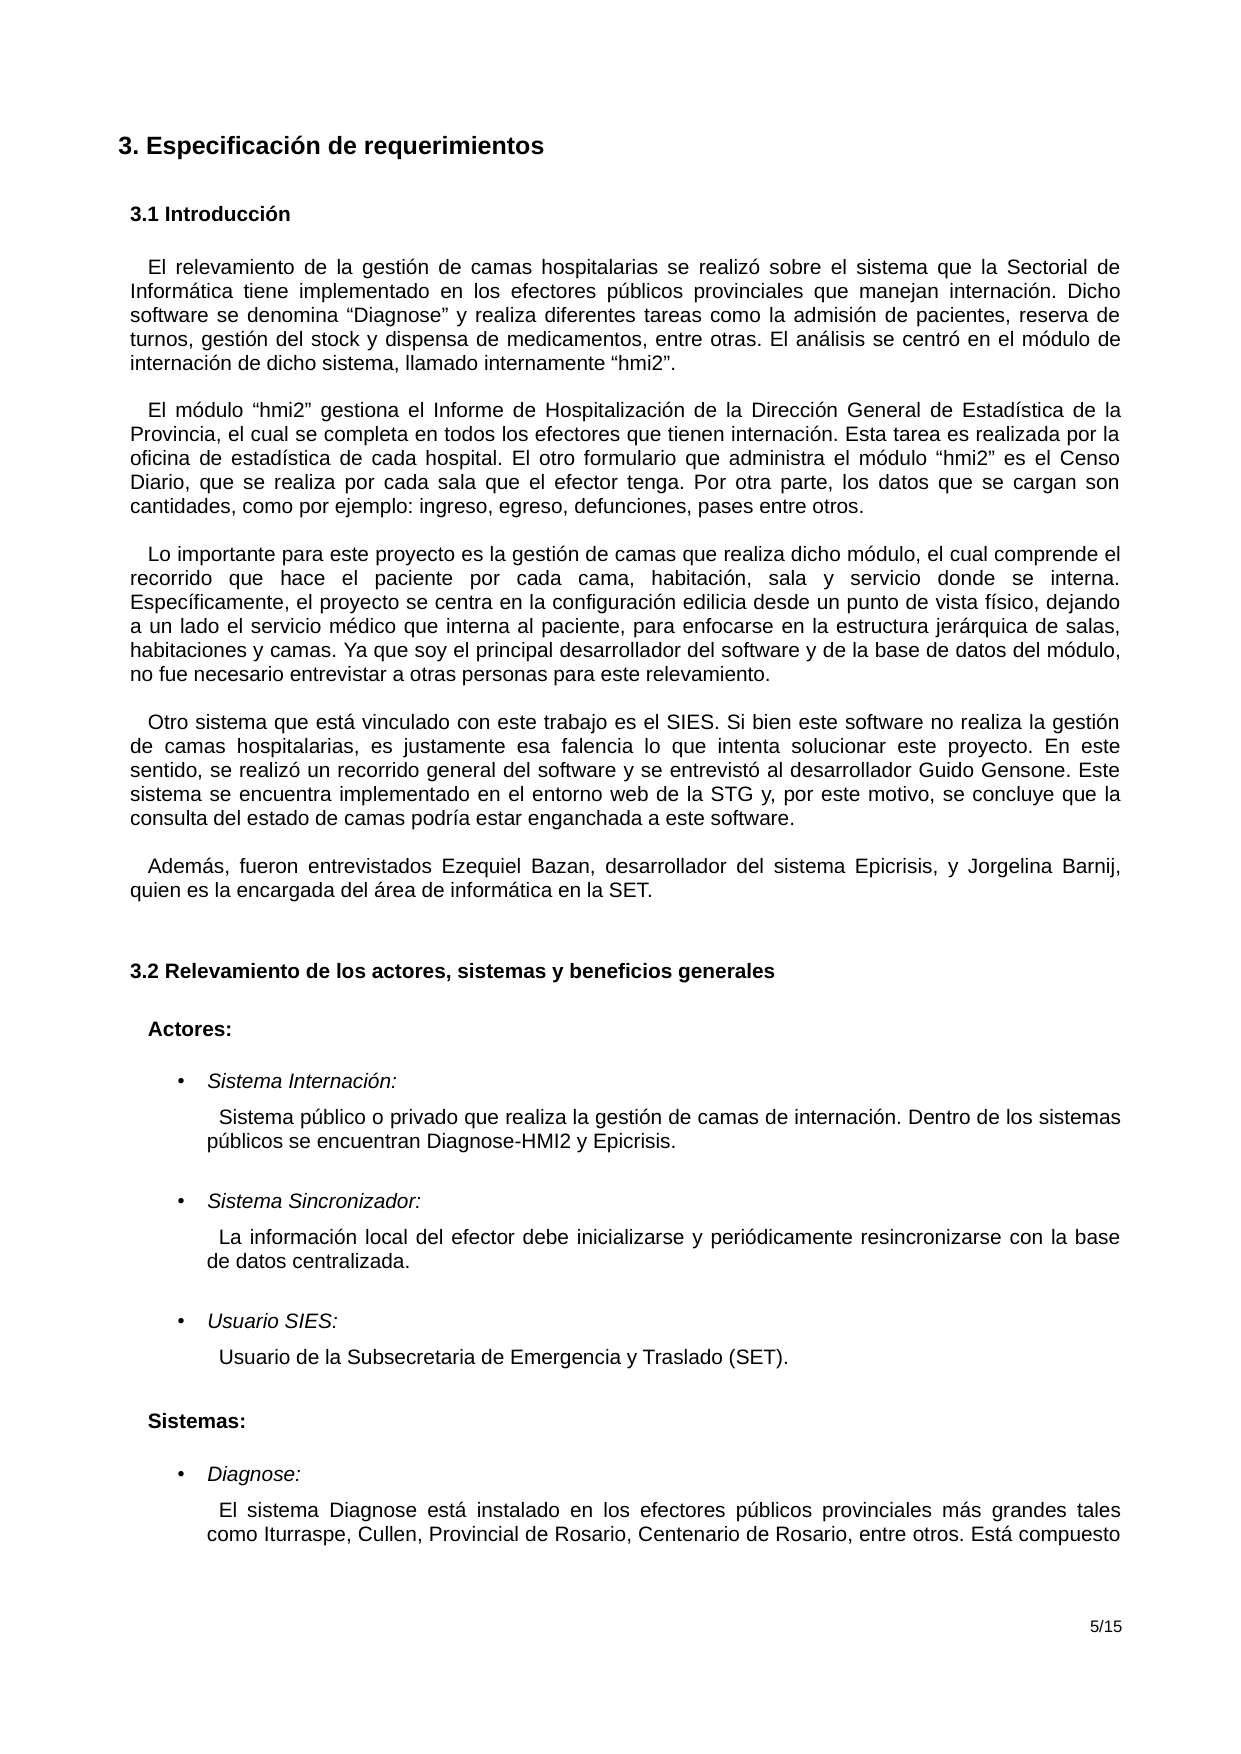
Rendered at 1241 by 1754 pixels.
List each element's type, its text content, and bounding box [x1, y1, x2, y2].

text El sistema Diagnose está instalado en los efectores públicos provinciales más grandes tales como Iturraspe, Cullen, Provincial de Rosario, Centenario de Rosario, entre otros. Está compuesto [207, 1498, 1122, 1546]
text 3.1 Introducción [130, 202, 1122, 226]
text El relevamiento de la gestión de camas hospitalarias se realizó sobre el sistema que la Sectorial de Informática tiene implementado en los efectores públicos provinciales que manejan internación. Dicho software se denomina “Diagnose” y realiza diferentes tareas como la admisión de pacientes, reserva de turnos, gestión del stock y dispensa de medicamentos, entre otras. El análisis se centró en el módulo de internación de dicho sistema, llamado internamente “hmi2”. [130, 254, 1122, 374]
text Actores: [130, 1016, 1122, 1040]
text Además, fueron entrevistados Ezequiel Bazan, desarrollador del sistema Epicrisis, y Jorgelina Barnij, quien es la encargada del área de informática en la SET. [130, 853, 1122, 901]
text Lo importante para este proyecto es la gestión de camas que realiza dicho módulo, el cual comprende el recorrido que hace el paciente por cada cama, habitación, sala y servicio donde se interna. Específicamente, el proyecto se centra en la configuración edilicia desde un punto de vista físico, dejando a un lado el servicio médico que interna al paciente, para enfocarse en la estructura jerárquica de salas, habitaciones y camas. Ya que soy el principal desarrollador del software y de la base de datos del módulo, no fue necesario entrevistar a otras personas para este relevamiento. [130, 542, 1122, 686]
text La información local del efector debe inicializarse y periódicamente resincronizarse con la base de datos centralizada. [207, 1225, 1122, 1273]
text 3.2 Relevamiento de los actores, sistemas y beneficios generales [130, 959, 1122, 983]
text Sistemas: [130, 1409, 1122, 1433]
list Diagnose: [177, 1462, 1122, 1486]
text El módulo “hmi2” gestiona el Informe de Hospitalización de la Dirección General de Estadística de la Provincia, el cual se completa en todos los efectores que tienen internación. Esta tarea es realizada por la oficina de estadística de cada hospital. El otro formulario que administra el módulo “hmi2” es el Censo Diario, que se realiza por cada sala que el efector tenga. Por otra parte, los datos que se cargan son cantidades, como por ejemplo: ingreso, egreso, defunciones, pases entre otros. [130, 398, 1122, 518]
subtitle 3. Especificación de requerimientos [118, 131, 1122, 160]
list Sistema Sincronizador: [177, 1189, 1122, 1213]
text Otro sistema que está vinculado con este trabajo es el SIES. Si bien este software no realiza la gestión de camas hospitalarias, es justamente esa falencia lo que intenta solucionar este proyecto. En este sentido, se realizó un recorrido general del software y se entrevistó al desarrollador Guido Gensone. Este sistema se encuentra implementado en el entorno web de la STG y, por este motivo, se concluye que la consulta del estado de camas podría estar enganchada a este software. [130, 710, 1122, 829]
text Usuario de la Subsecretaria de Emergencia y Traslado (SET). [207, 1344, 1122, 1368]
list Sistema Internación: [177, 1069, 1122, 1093]
list Usuario SIES: [177, 1308, 1122, 1333]
text Sistema público o privado que realiza la gestión de camas de internación. Dentro de los sistemas públicos se encuentran Diagnose-HMI2 y Epicrisis. [207, 1105, 1122, 1153]
